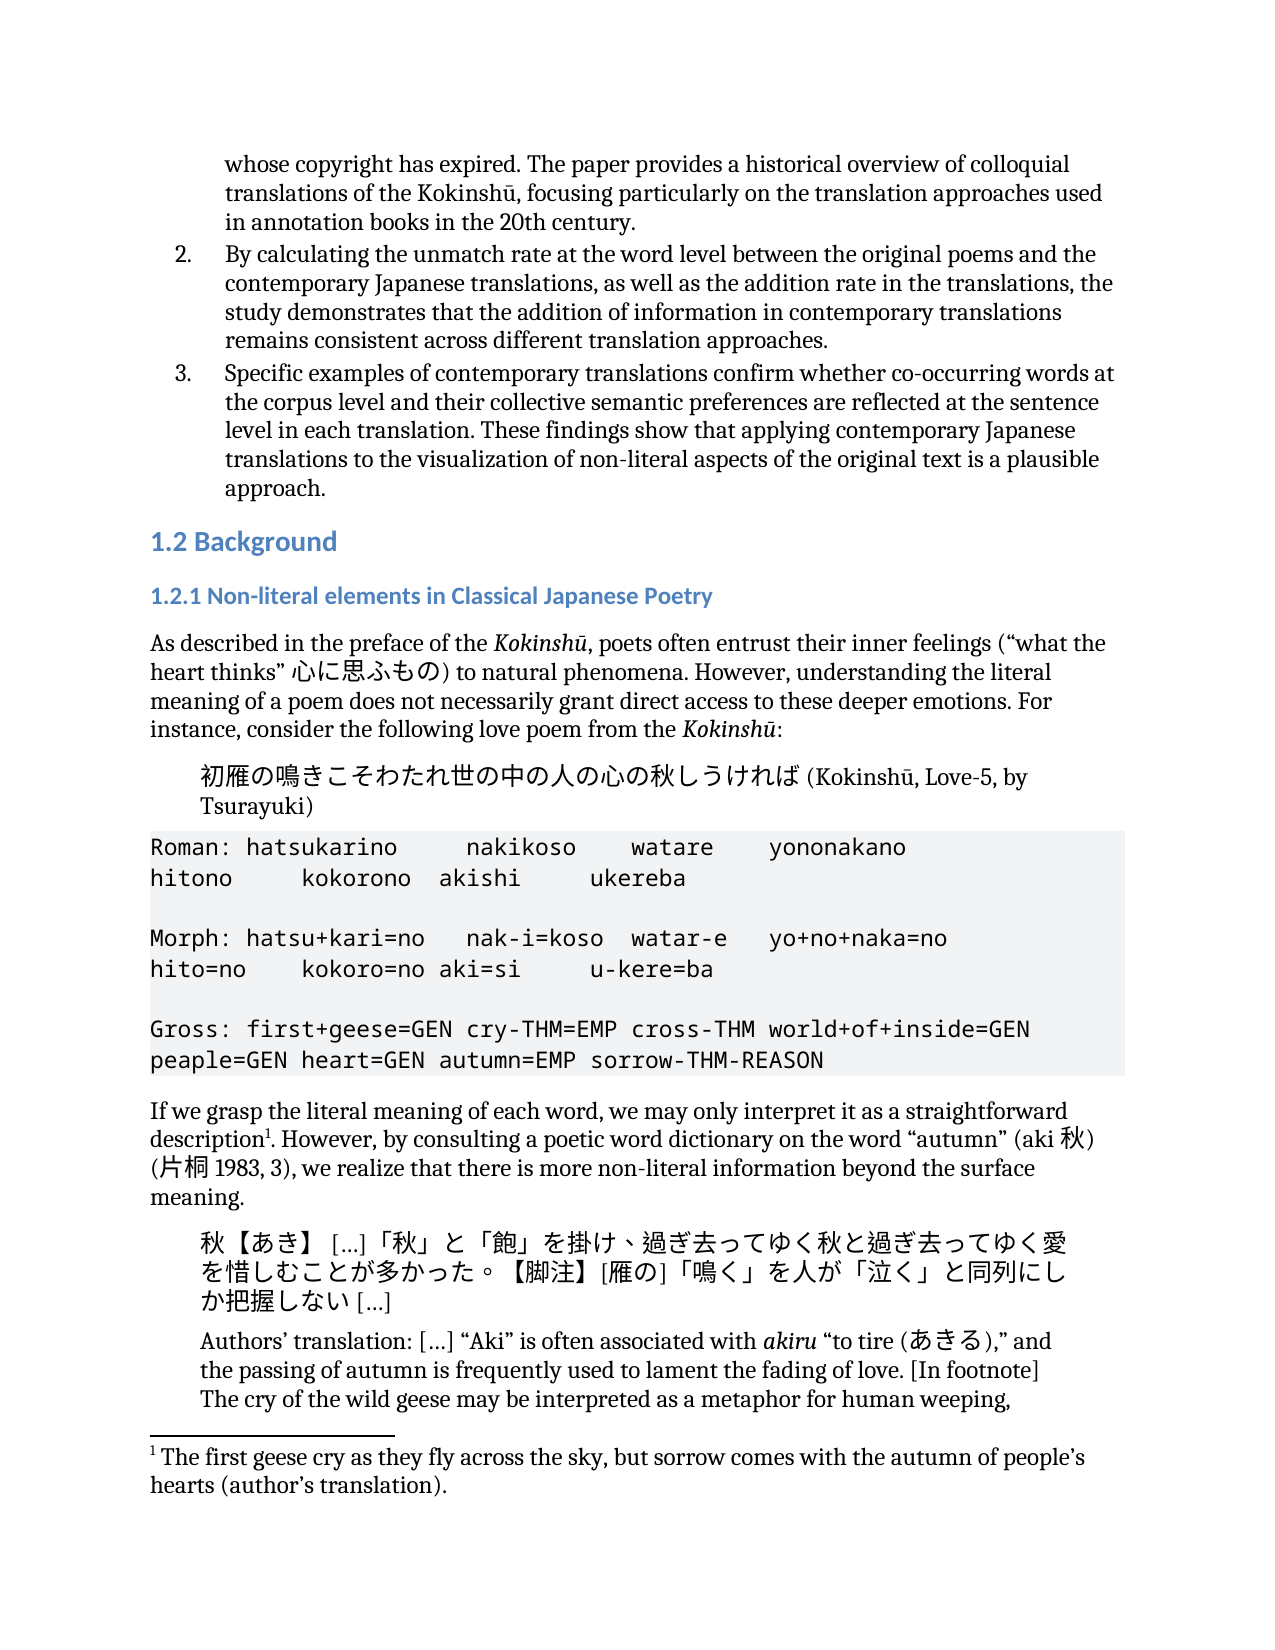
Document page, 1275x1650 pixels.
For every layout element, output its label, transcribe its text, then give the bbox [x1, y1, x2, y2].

text As described in the preface of the Kokinshū, poets often entrust their inner feelings (“what the heart thinks” 心に思ふもの) to natural phenomena. However, understanding the literal meaning of a poem does not necessarily grant direct access to these deeper emotions. For instance, consider the following love poem from the Kokinshū: [150, 629, 1125, 744]
subtitle 1.2.1 Non-literal elements in Classical Japanese Poetry [150, 580, 1125, 610]
text 秋【あき】 […]「秋」と「飽」を掛け、過ぎ去ってゆく秋と過ぎ去ってゆく愛を惜しむことが多かった。【脚注】[雁の]「鳴く」を人が「泣く」と同列にしか把握しない […] [200, 1230, 1075, 1317]
text Authors’ translation: […] “Aki” is often associated with akiru “to tire (あきる),” and the passing of autumn is frequently used to lament the fading of love. [In footnote] The cry of the wild geese may be interpreted as a metaphor for human weeping, [200, 1327, 1075, 1413]
list whose copyright has expired. The paper provides a historical overview of colloquial translations of the Kokinshū, focusing particularly on the translation approaches used in annotation books in the 20th century. [175, 150, 1125, 236]
list Specific examples of contemporary translations confirm whether co-occurring words at the corpus level and their collective semantic preferences are reflected at the sentence level in each translation. These findings show that applying contemporary Japanese translations to the visualization of non-literal aspects of the original text is a plausible approach. [175, 359, 1125, 502]
text If we grasp the literal meaning of each word, we may only interpret it as a straightforward description. However, by consulting a poetic word dictionary on the word “autumn” (aki 秋) (片桐 1983, 3), we realize that there is more non-literal information beyond the surface meaning. [150, 1097, 1125, 1212]
subtitle 1.2 Background [150, 523, 1125, 559]
text Roman: hatsukarino nakikoso watare yononakano hitono kokorono akishi ukereba Morph: hatsu+kari=no nak-i=koso watar-e yo+no+naka=no hito=no kokoro=no aki=si u-kere=ba Gross: first+geese=GEN cry-THM=EMP cross-THM world+of+inside=GEN peaple=GEN heart=GEN autumn=EMP sorrow-THM-REASON [150, 831, 1125, 1076]
text The first geese cry as they fly across the sky, but sorrow comes with the autumn of people’s hearts (author’s translation). [150, 1442, 1125, 1500]
list By calculating the unmatch rate at the word level between the original poems and the contemporary Japanese translations, as well as the addition rate in the translations, the study demonstrates that the addition of information in contemporary translations remains consistent across different translation approaches. [175, 240, 1125, 355]
text 初雁の鳴きこそわたれ世の中の人の心の秋しうければ (Kokinshū, Love-5, by Tsurayuki) [200, 763, 1075, 820]
